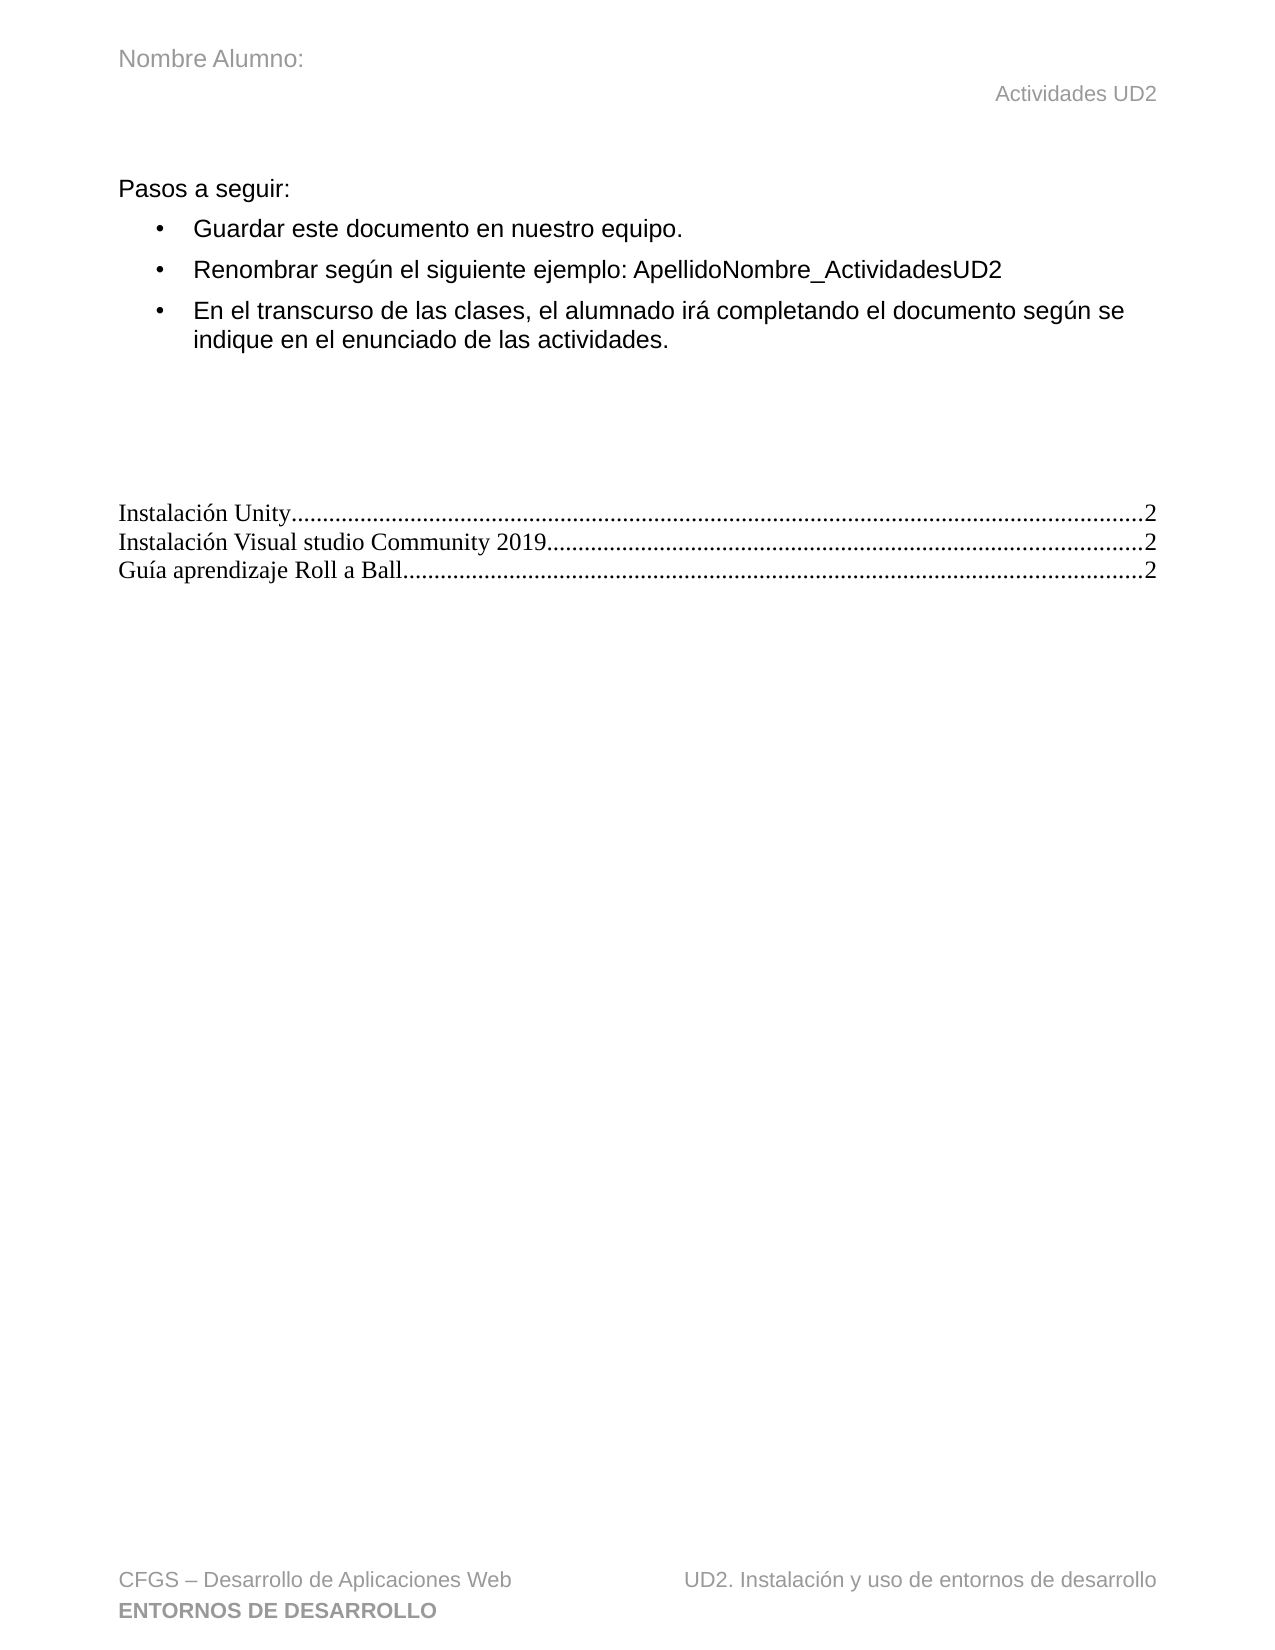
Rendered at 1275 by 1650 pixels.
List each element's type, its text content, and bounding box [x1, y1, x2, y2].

text Instalación Unity 2 [118, 498, 1157, 527]
text Pasos a seguir: [118, 174, 1157, 202]
list Guardar este documento en nuestro equipo. [156, 214, 1157, 243]
text Guía aprendizaje Roll a Ball 2 [118, 556, 1157, 584]
text Instalación Visual studio Community 2019 2 [118, 527, 1157, 556]
list En el transcurso de las clases, el alumnado irá completando el documento según se indique en el enunciado de las actividades. [156, 296, 1157, 353]
list Renombrar según el siguiente ejemplo: ApellidoNombre_ActividadesUD2 [156, 255, 1157, 284]
